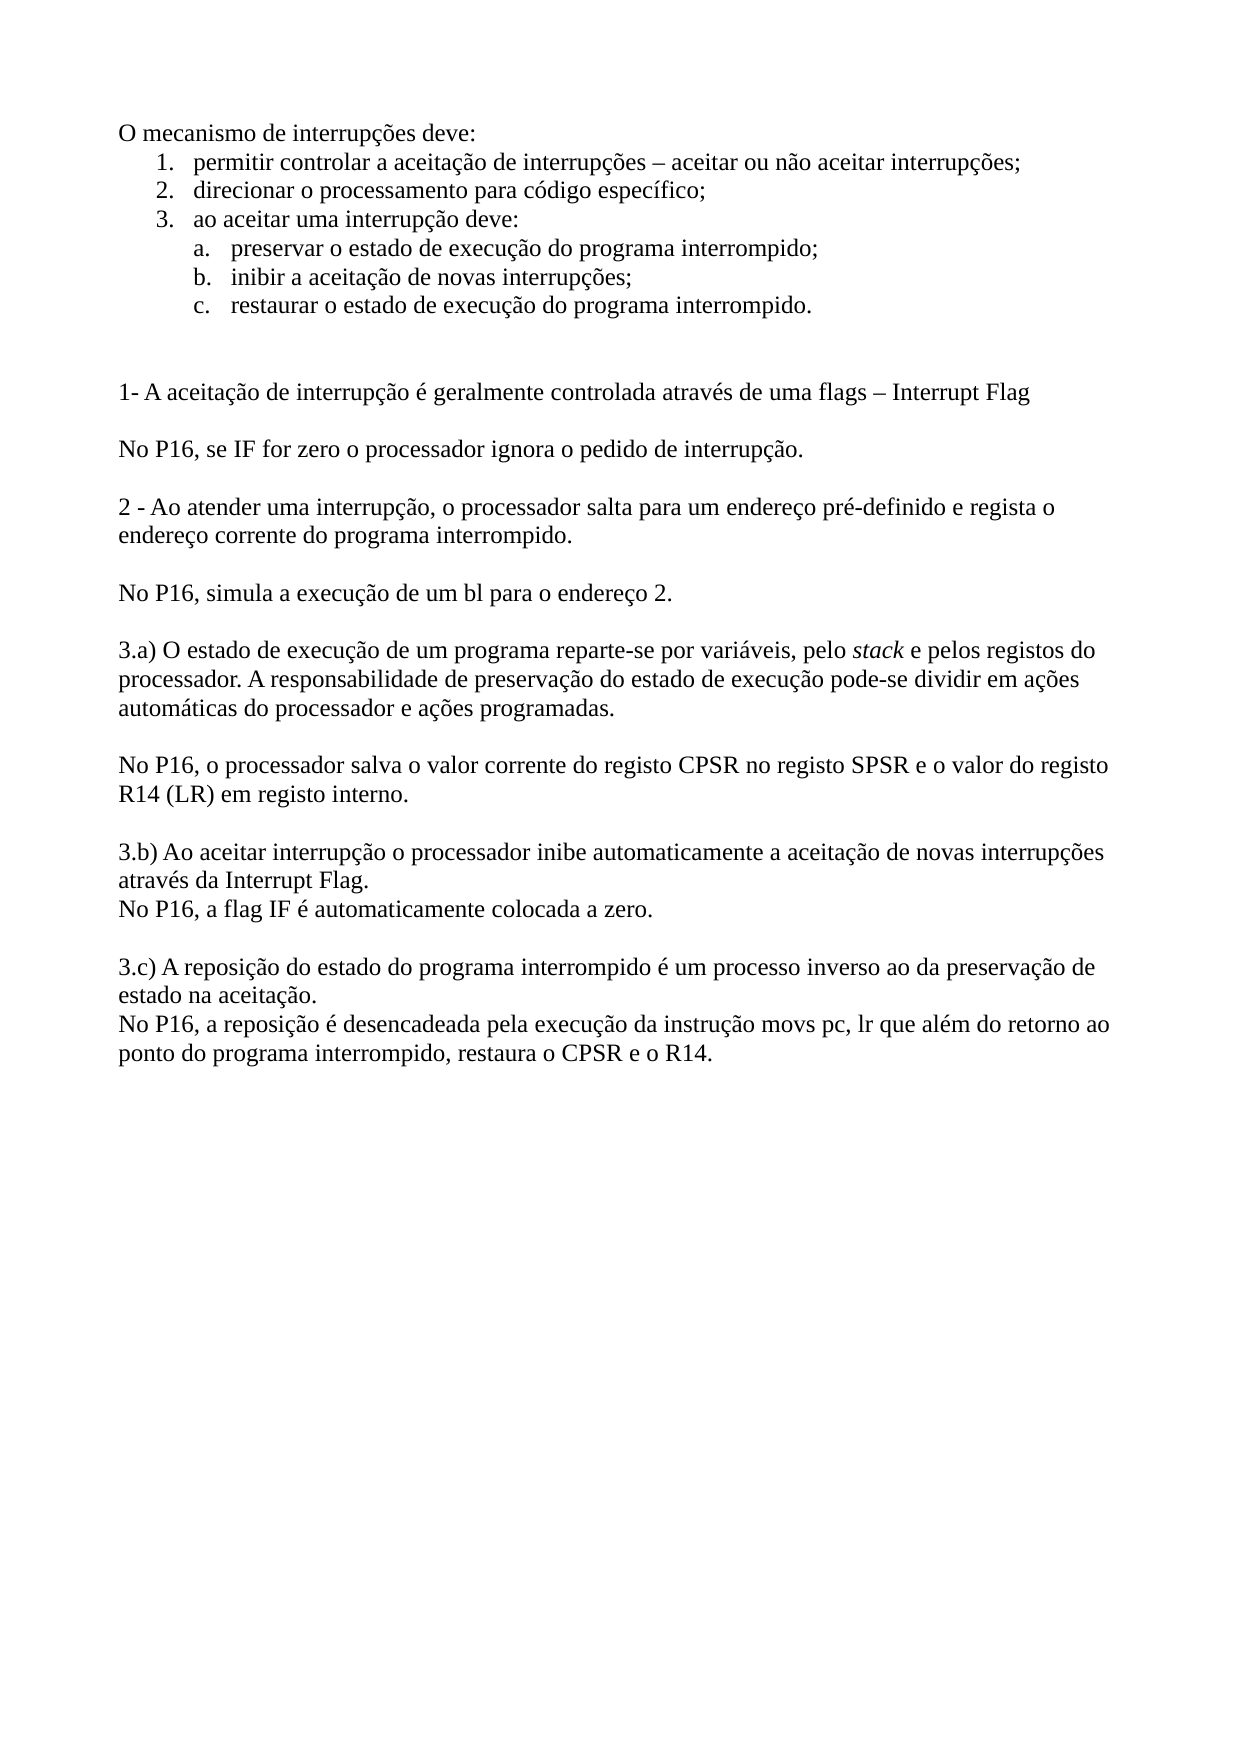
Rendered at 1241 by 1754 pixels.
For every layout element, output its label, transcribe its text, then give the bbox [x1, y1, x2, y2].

list preservar o estado de execução do programa interrompido; [193, 233, 1122, 262]
text No P16, o processador salva o valor corrente do registo CPSR no registo SPSR e o valor do registo R14 (LR) em registo interno. [118, 751, 1122, 808]
text O mecanismo de interrupções deve: [118, 118, 1122, 147]
text 2 - Ao atender uma interrupção, o processador salta para um endereço pré-definido e regista o endereço corrente do programa interrompido. [118, 492, 1122, 549]
text 3.c) A reposição do estado do programa interrompido é um processo inverso ao da preservação de estado na aceitação. [118, 952, 1122, 1009]
text No P16, a reposição é desencadeada pela execução da instrução movs pc, lr que além do retorno ao ponto do programa interrompido, restaura o CPSR e o R14. [118, 1009, 1122, 1067]
list inibir a aceitação de novas interrupções; [193, 262, 1122, 291]
text No P16, se IF for zero o processador ignora o pedido de interrupção. [118, 434, 1122, 463]
text No P16, simula a execução de um bl para o endereço 2. [118, 578, 1122, 607]
text No P16, a flag IF é automaticamente colocada a zero. [118, 894, 1122, 923]
text 3.b) Ao aceitar interrupção o processador inibe automaticamente a aceitação de novas interrupções através da Interrupt Flag. [118, 837, 1122, 894]
list restaurar o estado de execução do programa interrompido. [193, 291, 1122, 319]
text 3.a) O estado de execução de um programa reparte-se por variáveis, pelo stack e pelos registos do processador. A responsabilidade de preservação do estado de execução pode-se dividir em ações automáticas do processador e ações programadas. [118, 636, 1122, 722]
list direcionar o processamento para código específico; [156, 176, 1122, 204]
list ao aceitar uma interrupção deve: [156, 204, 1122, 233]
list permitir controlar a aceitação de interrupções – aceitar ou não aceitar interrupções; [156, 147, 1122, 176]
text 1- A aceitação de interrupção é geralmente controlada através de uma flags – Interrupt Flag [118, 377, 1122, 406]
